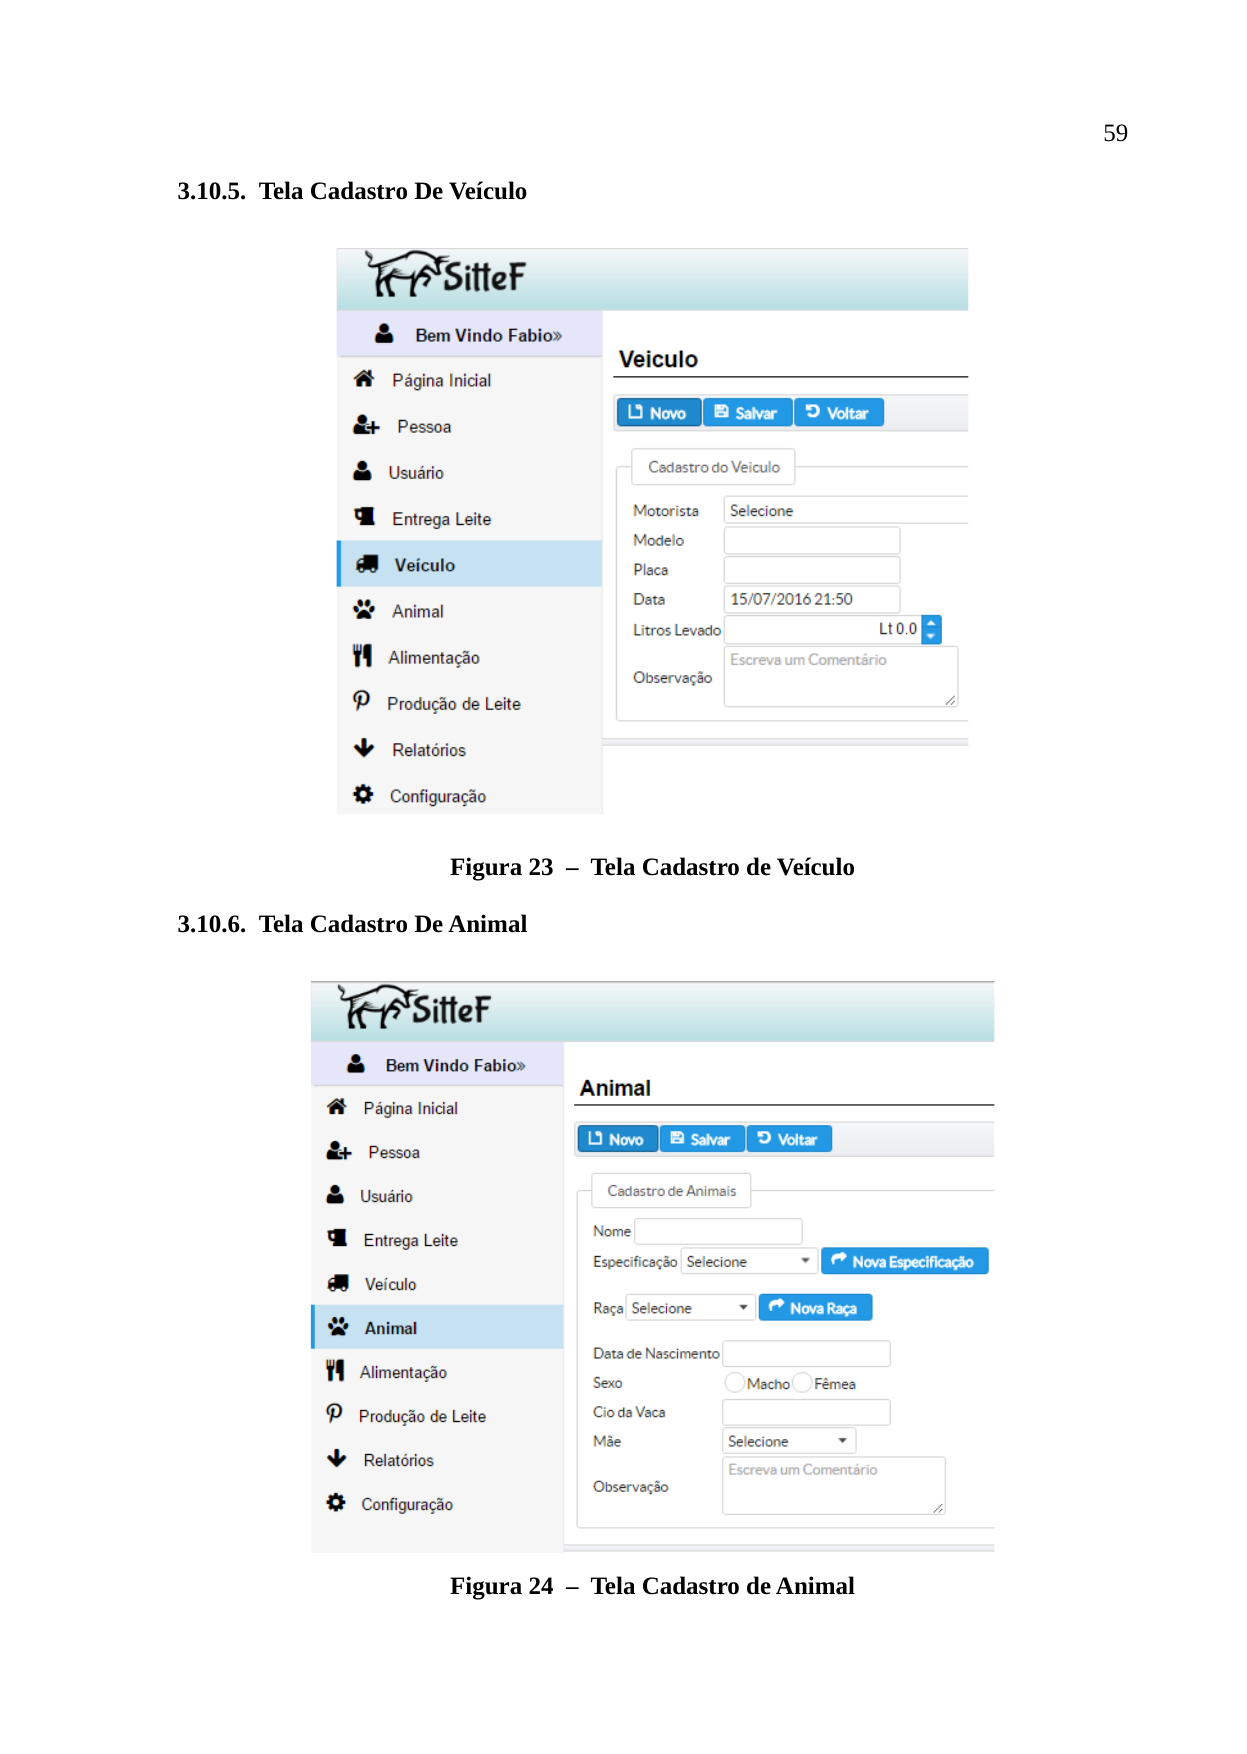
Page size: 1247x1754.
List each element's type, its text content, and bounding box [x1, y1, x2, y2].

subtitle Tela cadastro de animal [177, 909, 1128, 938]
text Figura 23 – Tela Cadastro de Veículo [177, 852, 1128, 881]
picture [310, 981, 995, 1553]
picture [336, 248, 969, 814]
subtitle Tela cadastro de veículo [177, 176, 1128, 205]
text Figura 24 – Tela Cadastro de Animal [177, 1571, 1128, 1599]
